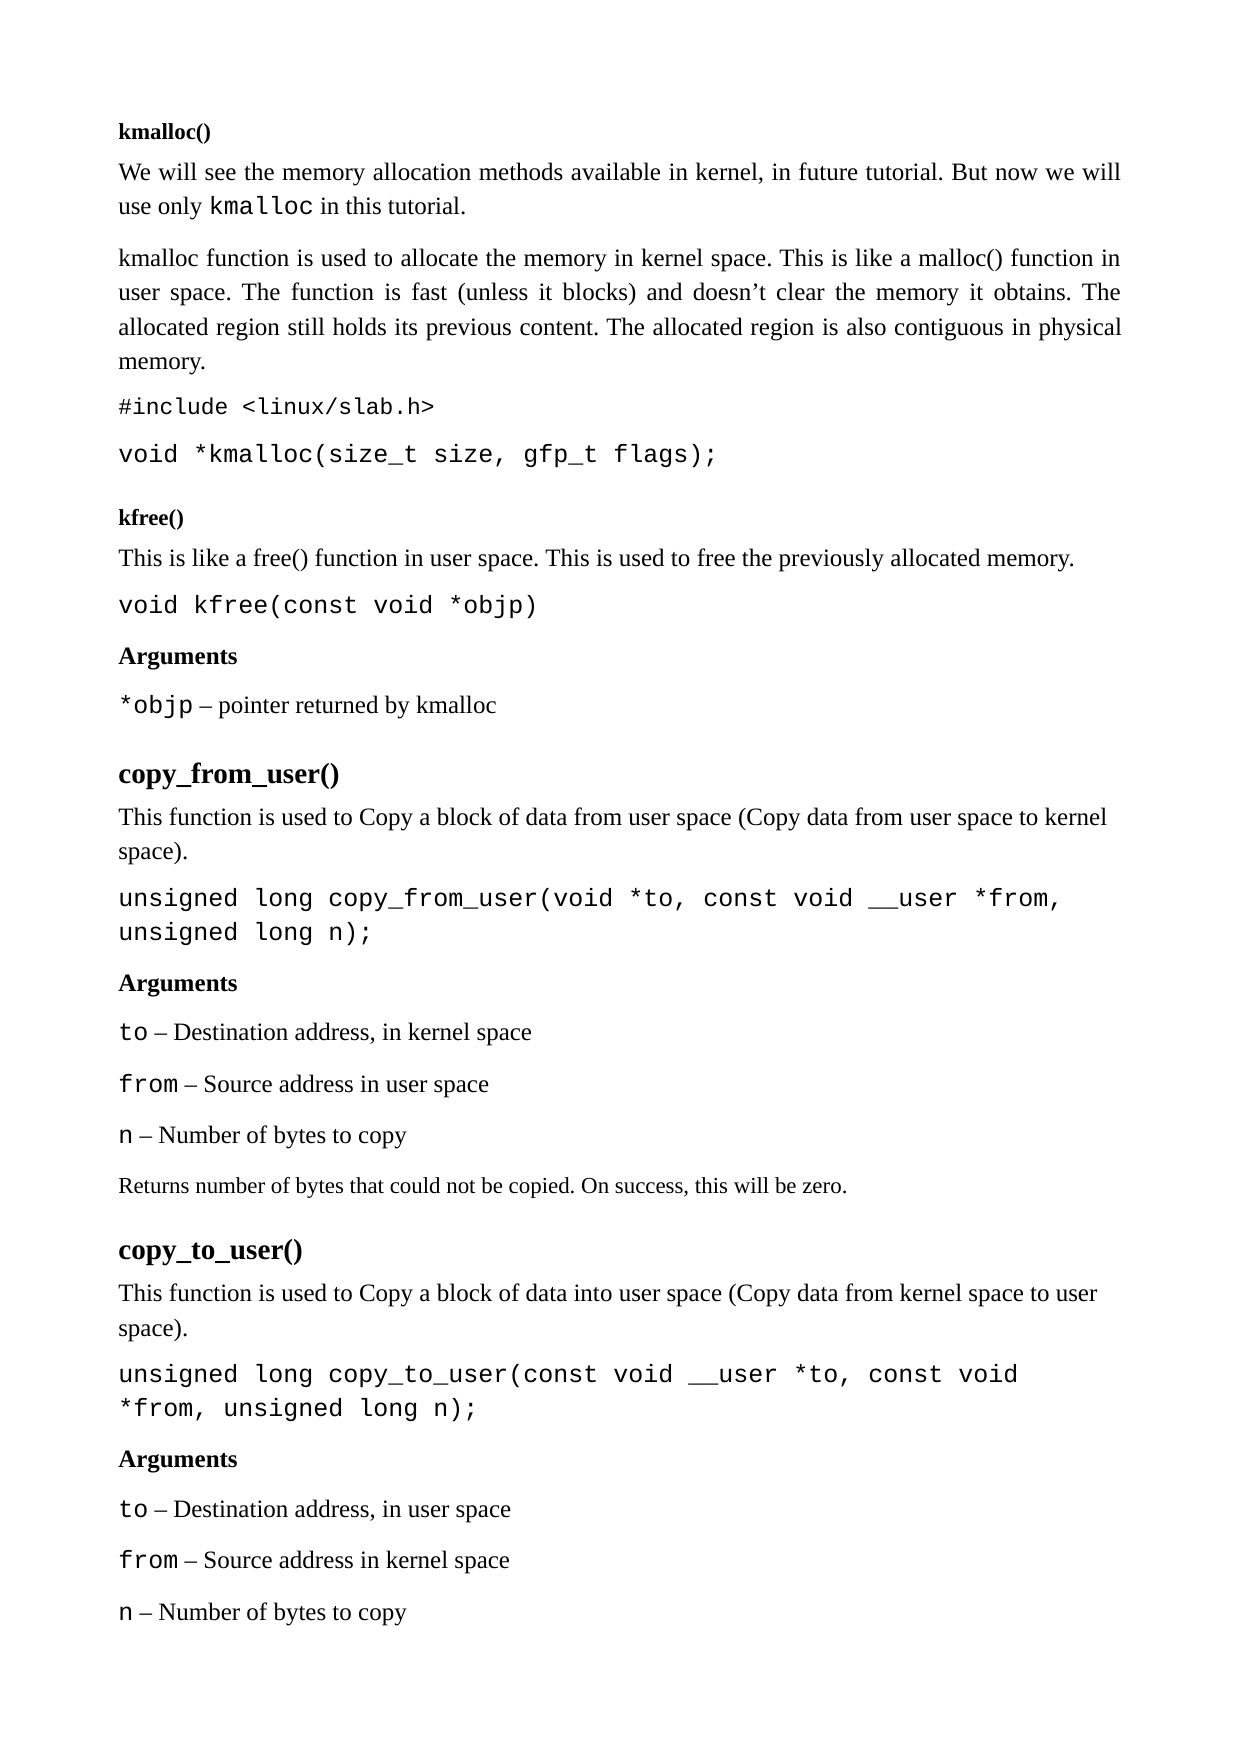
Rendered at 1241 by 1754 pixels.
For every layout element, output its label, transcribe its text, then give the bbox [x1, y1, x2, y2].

text *objp – pointer returned by kmalloc [118, 690, 1122, 721]
text unsigned long copy_to_user(const void __user *to, const void *from, unsigned long n); [118, 1362, 1122, 1424]
text kmalloc function is used to allocate the memory in kernel space. This is like a malloc() function in user space. The function is fast (unless it blocks) and doesn’t clear the memory it obtains. The allocated region still holds its previous content. The allocated region is also contiguous in physical memory. [118, 243, 1122, 375]
text This function is used to Copy a block of data from user space (Copy data from user space to kernel space). [118, 802, 1122, 865]
text to – Destination address, in user space [118, 1494, 1122, 1524]
text unsigned long copy_from_user(void *to, const void __user *from, unsigned long n); [118, 886, 1122, 948]
text to – Destination address, in kernel space [118, 1017, 1122, 1048]
text This is like a free() function in user space. This is used to free the previously allocated memory. [118, 543, 1122, 572]
text Arguments [118, 641, 1122, 669]
text void *kmalloc(size_t size, gfp_t flags); [118, 441, 1122, 469]
subtitle copy_from_user() [118, 756, 1122, 789]
subtitle kmalloc() [118, 118, 1122, 144]
text void kfree(const void *objp) [118, 592, 1122, 621]
text We will see the memory allocation methods available in kernel, in future tutorial. But now we will use only kmalloc in this tutorial. [118, 157, 1122, 222]
subtitle copy_to_user() [118, 1232, 1122, 1266]
subtitle kfree() [118, 504, 1122, 531]
text This function is used to Copy a block of data into user space (Copy data from kernel space to user space). [118, 1278, 1122, 1342]
text Returns number of bytes that could not be copied. On success, this will be zero. [118, 1172, 1122, 1198]
text Arguments [118, 968, 1122, 997]
text from – Source address in kernel space [118, 1545, 1122, 1576]
text n – Number of bytes to copy [118, 1120, 1122, 1151]
text from – Source address in user space [118, 1069, 1122, 1099]
text Arguments [118, 1444, 1122, 1473]
text #include <linux/slab.h> [118, 396, 1122, 421]
text n – Number of bytes to copy [118, 1597, 1122, 1628]
